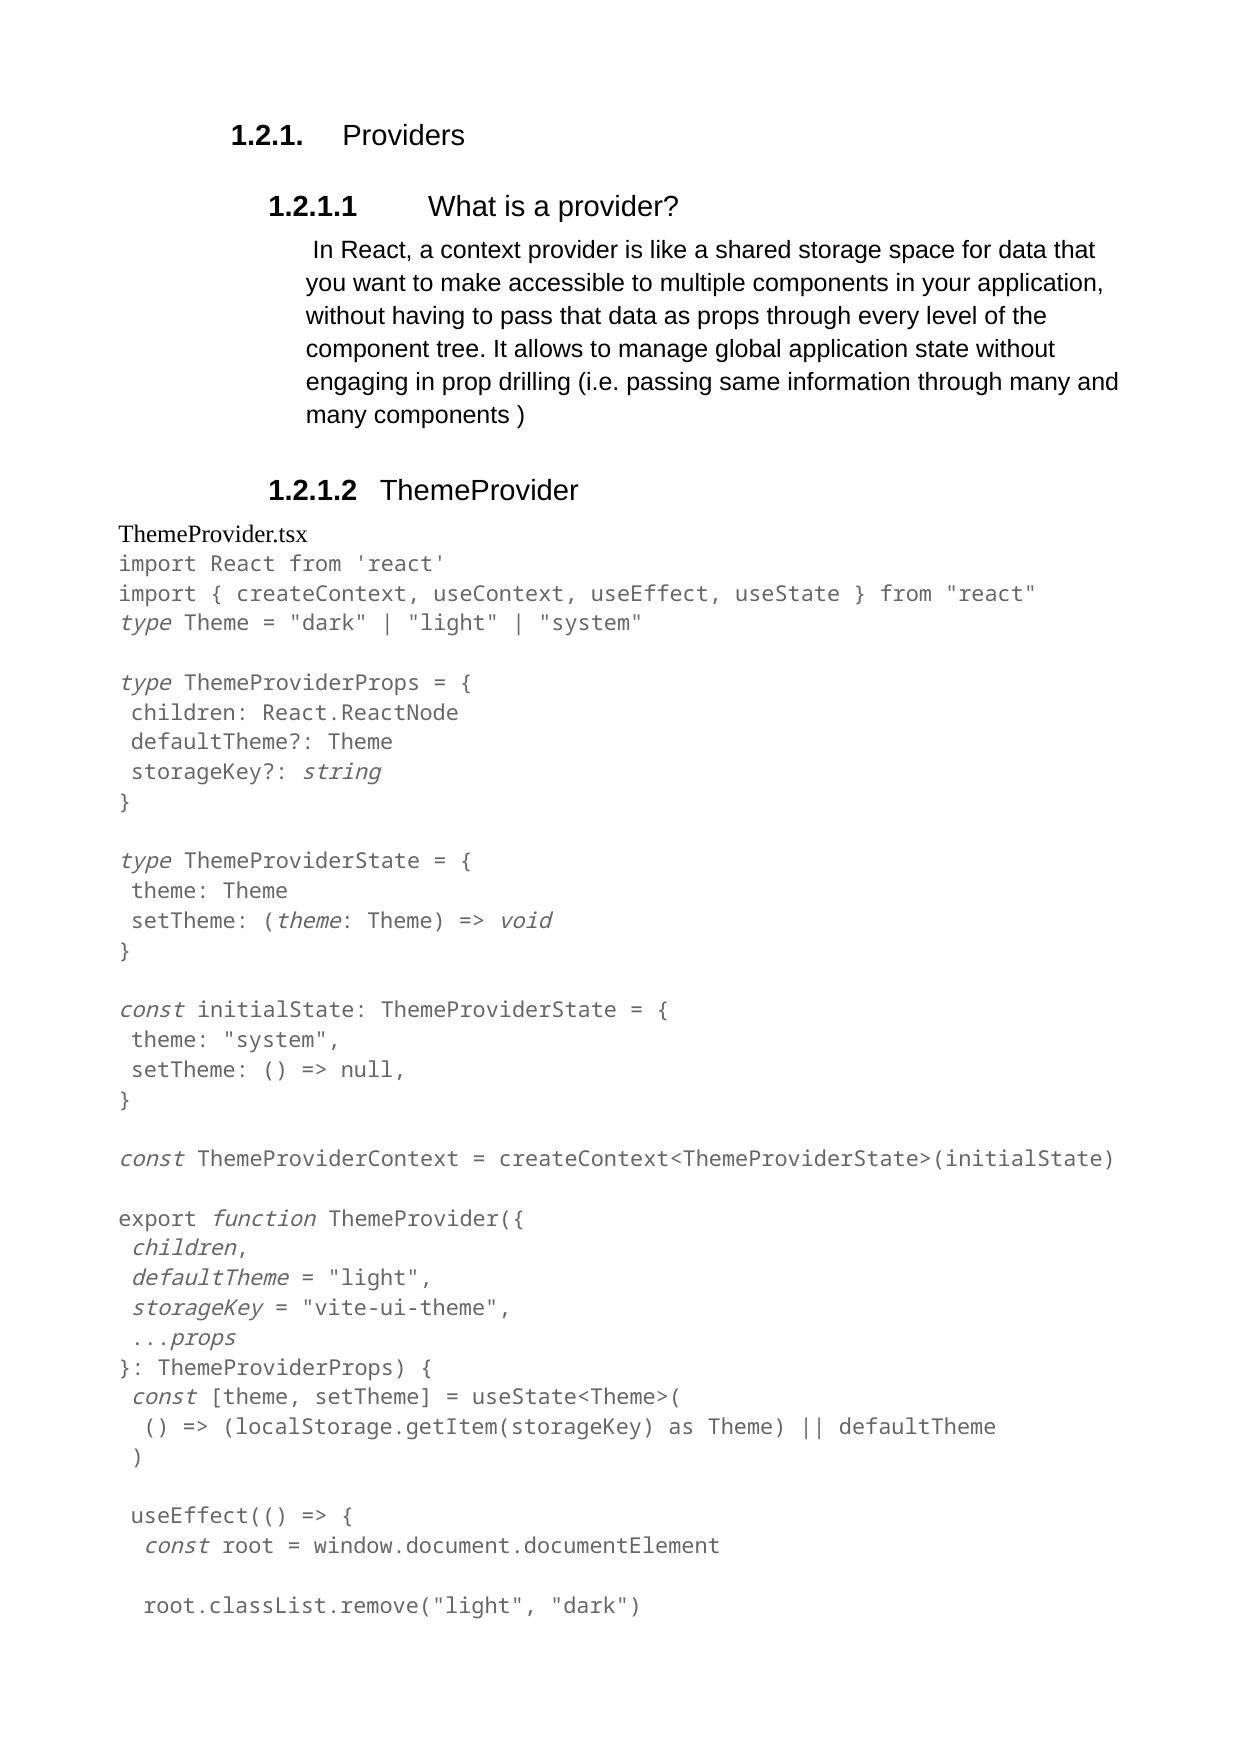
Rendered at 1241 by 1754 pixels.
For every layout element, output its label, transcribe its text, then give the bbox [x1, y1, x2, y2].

text } [118, 786, 1122, 816]
text children, [118, 1232, 1122, 1262]
text ...props [118, 1322, 1122, 1352]
subtitle ThemeProvider [268, 473, 1122, 506]
text storageKey?: string [118, 756, 1122, 786]
text theme: "system", [118, 1024, 1122, 1054]
text import { createContext, useContext, useEffect, useState } from "react" [118, 577, 1122, 607]
text type Theme = "dark" | "light" | "system" [118, 607, 1122, 637]
text useEffect(() => { [118, 1500, 1122, 1530]
text } [118, 1084, 1122, 1113]
list In React, a context provider is like a shared storage space for data that you want to make accessible to multiple components in your application, without having to pass that data as props through every level of the component tree. It allows to manage global application state without engaging in prop drilling (i.e. passing same information through many and many components ) [268, 235, 1122, 429]
text children: React.ReactNode [118, 697, 1122, 726]
text defaultTheme?: Theme [118, 726, 1122, 756]
text setTheme: (theme: Theme) => void [118, 905, 1122, 935]
text storageKey = "vite-ui-theme", [118, 1292, 1122, 1322]
text () => (localStorage.getItem(storageKey) as Theme) || defaultTheme [118, 1411, 1122, 1441]
text ThemeProvider.tsx [118, 519, 1122, 548]
text export function ThemeProvider({ [118, 1203, 1122, 1232]
text const initialState: ThemeProviderState = { [118, 994, 1122, 1024]
text theme: Theme [118, 875, 1122, 905]
text type ThemeProviderProps = { [118, 667, 1122, 697]
text const [theme, setTheme] = useState<Theme>( [118, 1381, 1122, 1411]
text const ThemeProviderContext = createContext<ThemeProviderState>(initialState) [118, 1143, 1122, 1173]
text setTheme: () => null, [118, 1054, 1122, 1084]
text import React from 'react' [118, 548, 1122, 577]
text }: ThemeProviderProps) { [118, 1352, 1122, 1381]
text ) [118, 1441, 1122, 1471]
subtitle What is a provider? [268, 189, 1122, 223]
text defaultTheme = "light", [118, 1262, 1122, 1292]
text const root = window.document.documentElement [118, 1530, 1122, 1560]
text } [118, 935, 1122, 964]
text type ThemeProviderState = { [118, 845, 1122, 875]
text root.classList.remove("light", "dark") [118, 1590, 1122, 1619]
subtitle Providers [231, 118, 1122, 152]
